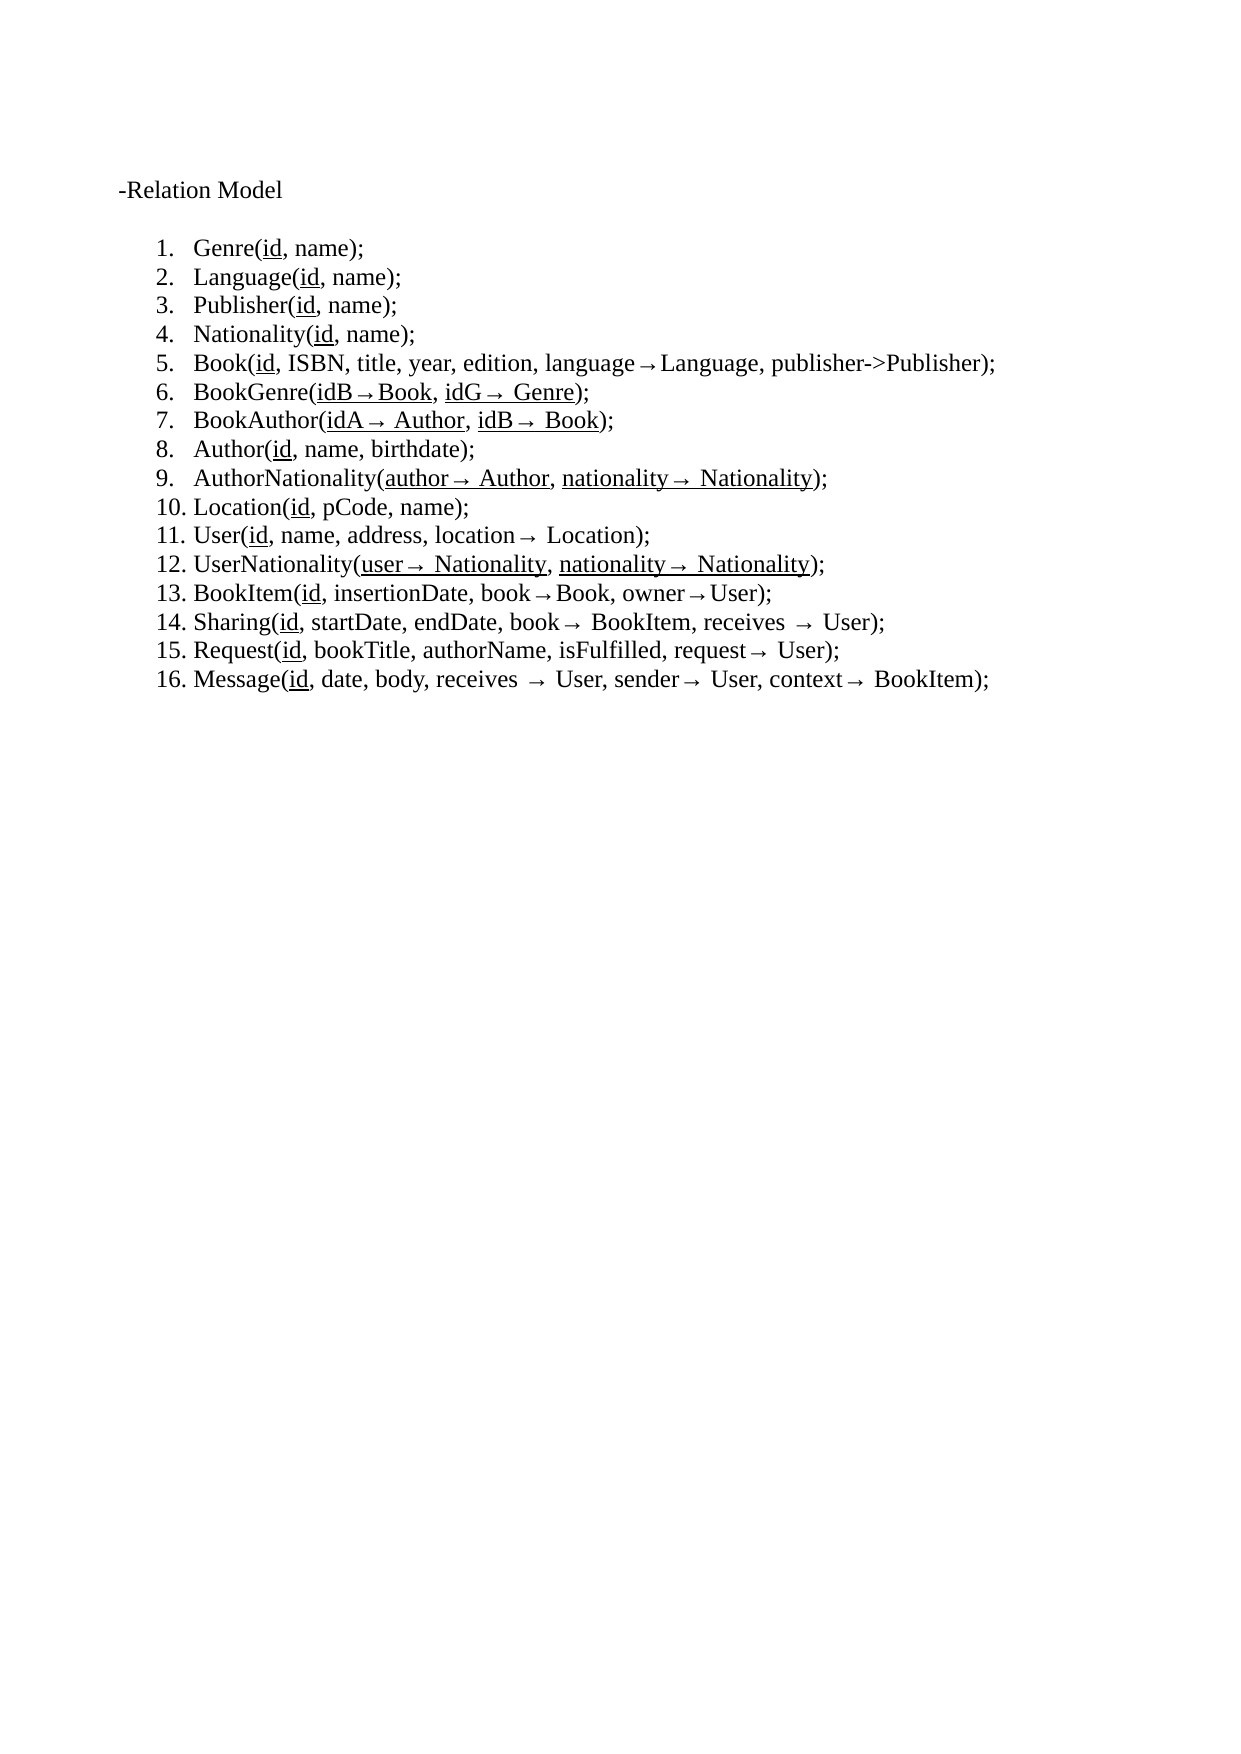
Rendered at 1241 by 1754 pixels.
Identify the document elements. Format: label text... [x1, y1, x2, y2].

list Nationality(id, name); [156, 319, 1122, 348]
list BookItem(id, insertionDate, book→Book, owner→User); [156, 578, 1122, 607]
list Book(id, ISBN, title, year, edition, language→Language, publisher->Publisher); [156, 348, 1122, 377]
list BookAuthor(idA→ Author, idB→ Book); [156, 406, 1122, 434]
list Location(id, pCode, name); [156, 492, 1122, 521]
list User(id, name, address, location→ Location); [156, 521, 1122, 549]
list Publisher(id, name); [156, 291, 1122, 319]
list Message(id, date, body, receives → User, sender→ User, context→ BookItem); [156, 664, 1122, 693]
list Sharing(id, startDate, endDate, book→ BookItem, receives → User); [156, 607, 1122, 636]
list Author(id, name, birthdate); [156, 434, 1122, 463]
list Genre(id, name); [156, 233, 1122, 262]
list BookGenre(idB→Book, idG→ Genre); [156, 377, 1122, 406]
list Language(id, name); [156, 262, 1122, 291]
list UserNationality(user→ Nationality, nationality→ Nationality); [156, 549, 1122, 578]
list AuthorNationality(author→ Author, nationality→ Nationality); [156, 463, 1122, 492]
text -Relation Model [118, 176, 1122, 204]
list Request(id, bookTitle, authorName, isFulfilled, request→ User); [156, 636, 1122, 664]
